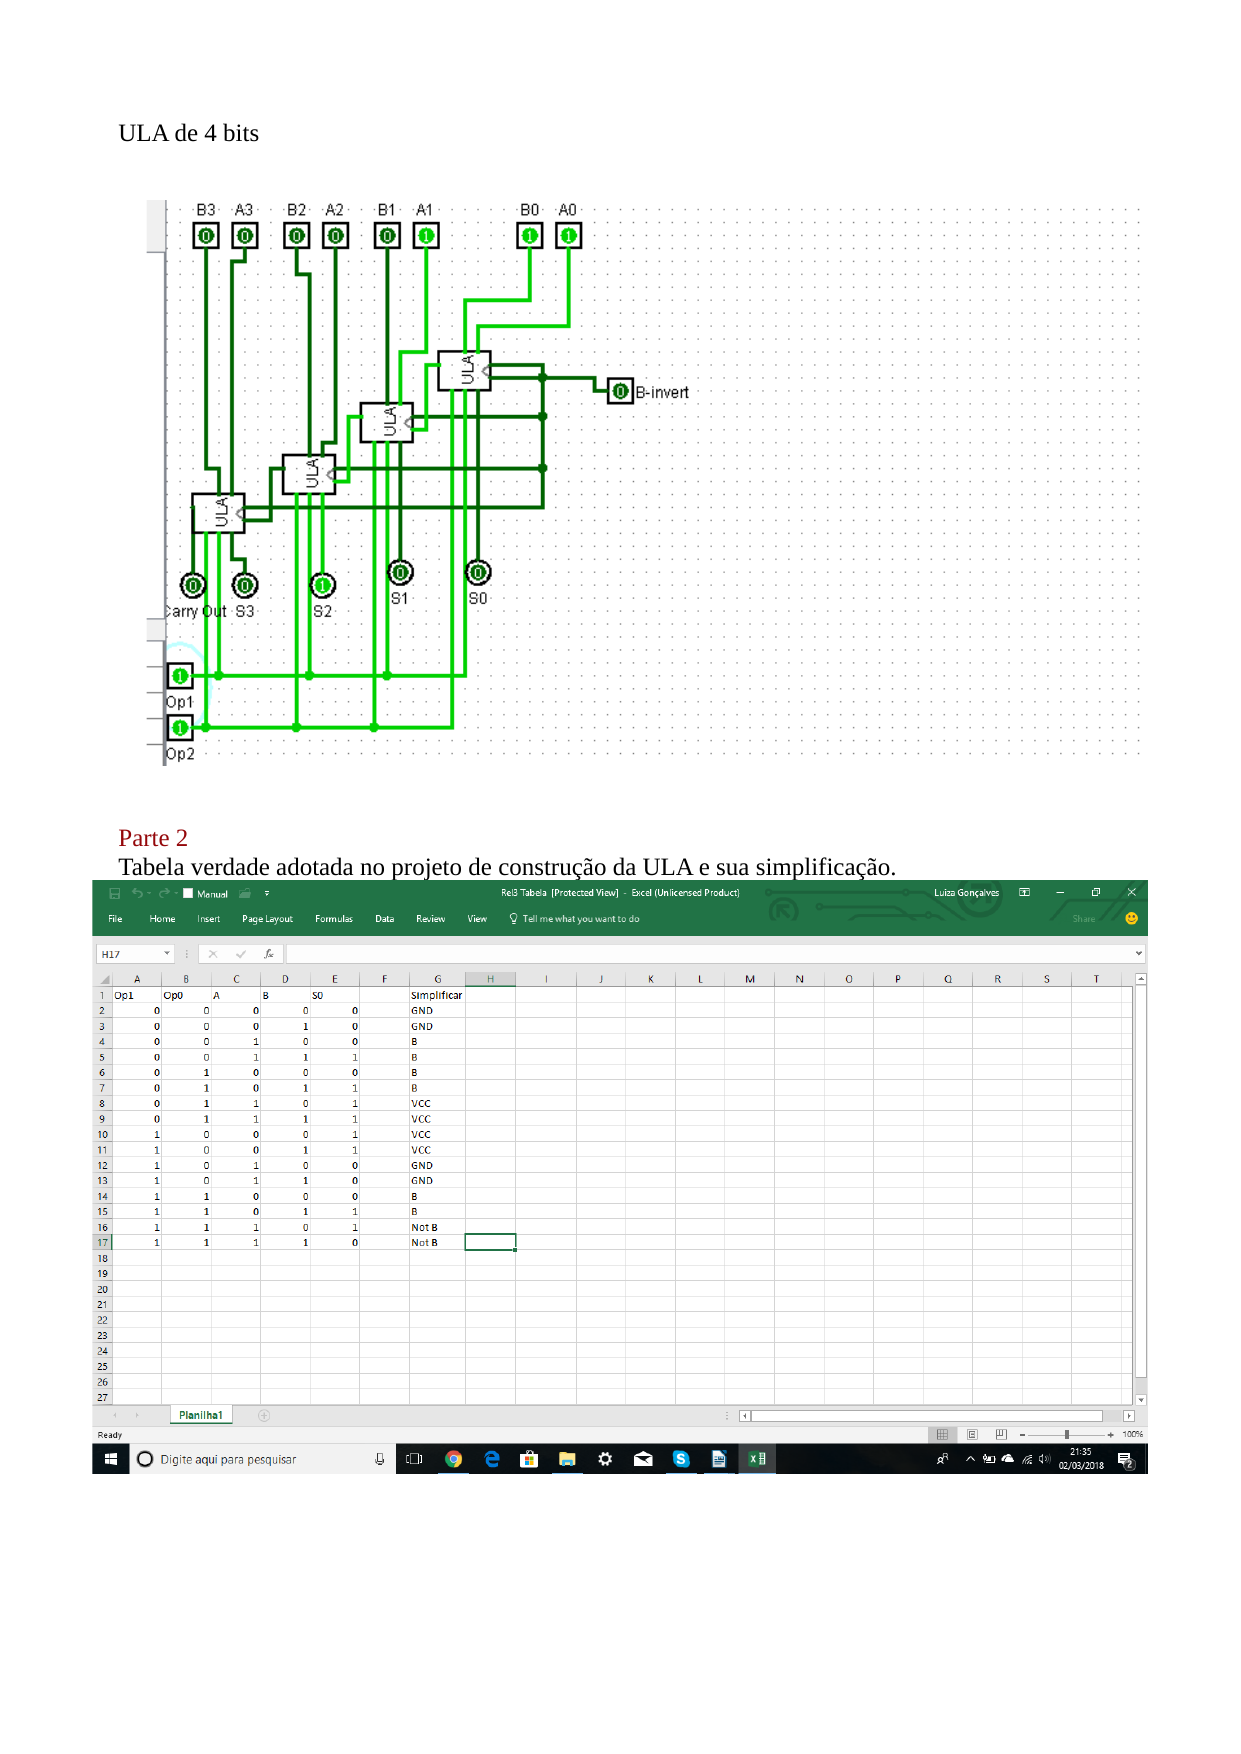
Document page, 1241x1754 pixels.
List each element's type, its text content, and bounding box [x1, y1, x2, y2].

picture [146, 200, 1151, 766]
text Parte 2 [118, 823, 1122, 852]
picture [92, 880, 1148, 1474]
text Tabela verdade adotada no projeto de construção da ULA e sua simplificação. [118, 852, 1122, 880]
text ULA de 4 bits [118, 118, 1122, 147]
